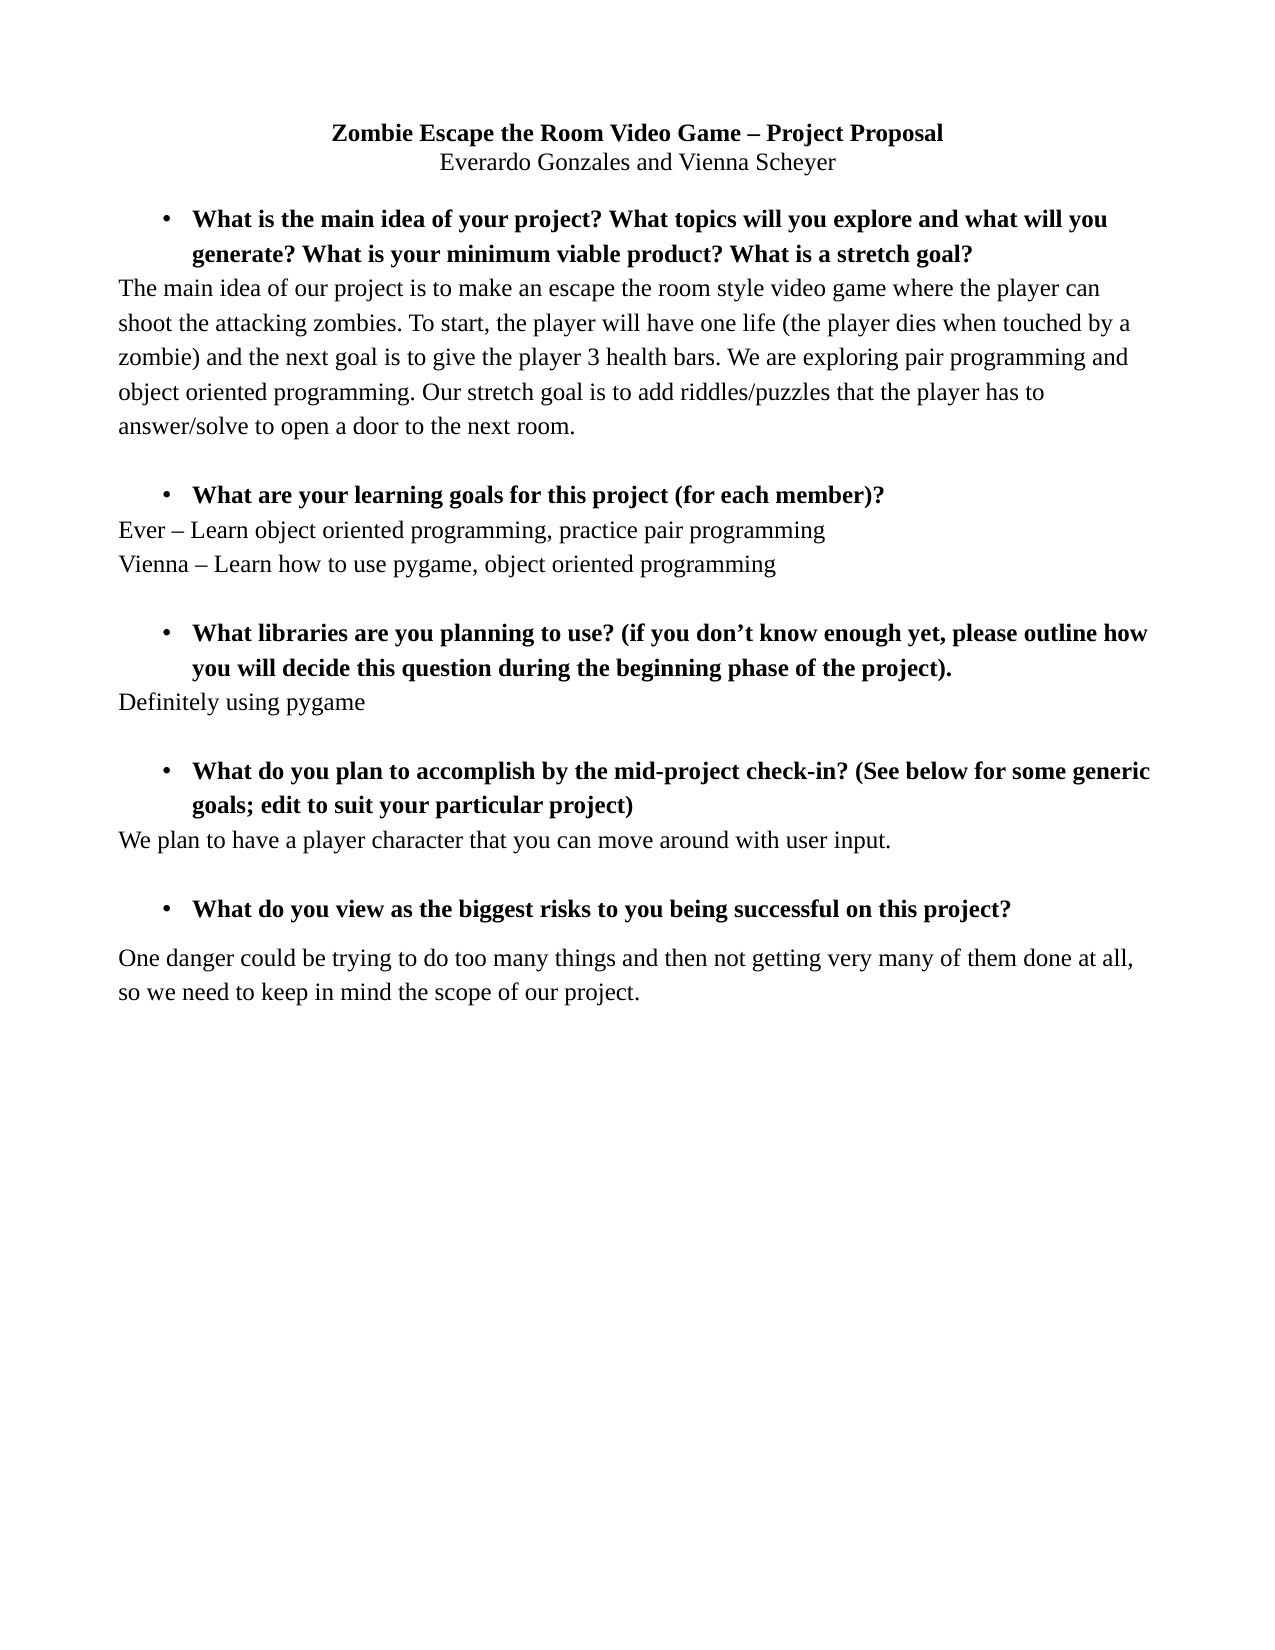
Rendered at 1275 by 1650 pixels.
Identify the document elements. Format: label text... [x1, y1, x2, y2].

text Everardo Gonzales and Vienna Scheyer [118, 147, 1157, 176]
text The main idea of our project is to make an escape the room style video game where the player can shoot the attacking zombies. To start, the player will have one life (the player dies when touched by a zombie) and the next goal is to give the player 3 health bars. We are exploring pair programming and object oriented programming. Our stretch goal is to add riddles/puzzles that the player has to answer/solve to open a door to the next room. [118, 273, 1157, 440]
text We plan to have a player character that you can move around with user input. [118, 825, 1157, 854]
text One danger could be trying to do too many things and then not getting very many of them done at all, so we need to keep in mind the scope of our project. [118, 943, 1157, 1006]
list What do you plan to accomplish by the mid-project check-in? (See below for some generic goals; edit to suit your particular project) [162, 756, 1157, 819]
list What do you view as the biggest risks to you being successful on this project? [162, 894, 1157, 923]
list What are your learning goals for this project (for each member)? [162, 480, 1157, 509]
text Zombie Escape the Room Video Game – Project Proposal [118, 118, 1157, 147]
list What is the main idea of your project? What topics will you explore and what will you generate? What is your minimum viable product? What is a stretch goal? [162, 204, 1157, 268]
list What libraries are you planning to use? (if you don’t know enough yet, please outline how you will decide this question during the beginning phase of the project). [162, 618, 1157, 681]
text Definitely using pygame [118, 687, 1157, 716]
text Vienna – Learn how to use pygame, object oriented programming [118, 549, 1157, 578]
text Ever – Learn object oriented programming, practice pair programming [118, 515, 1157, 543]
